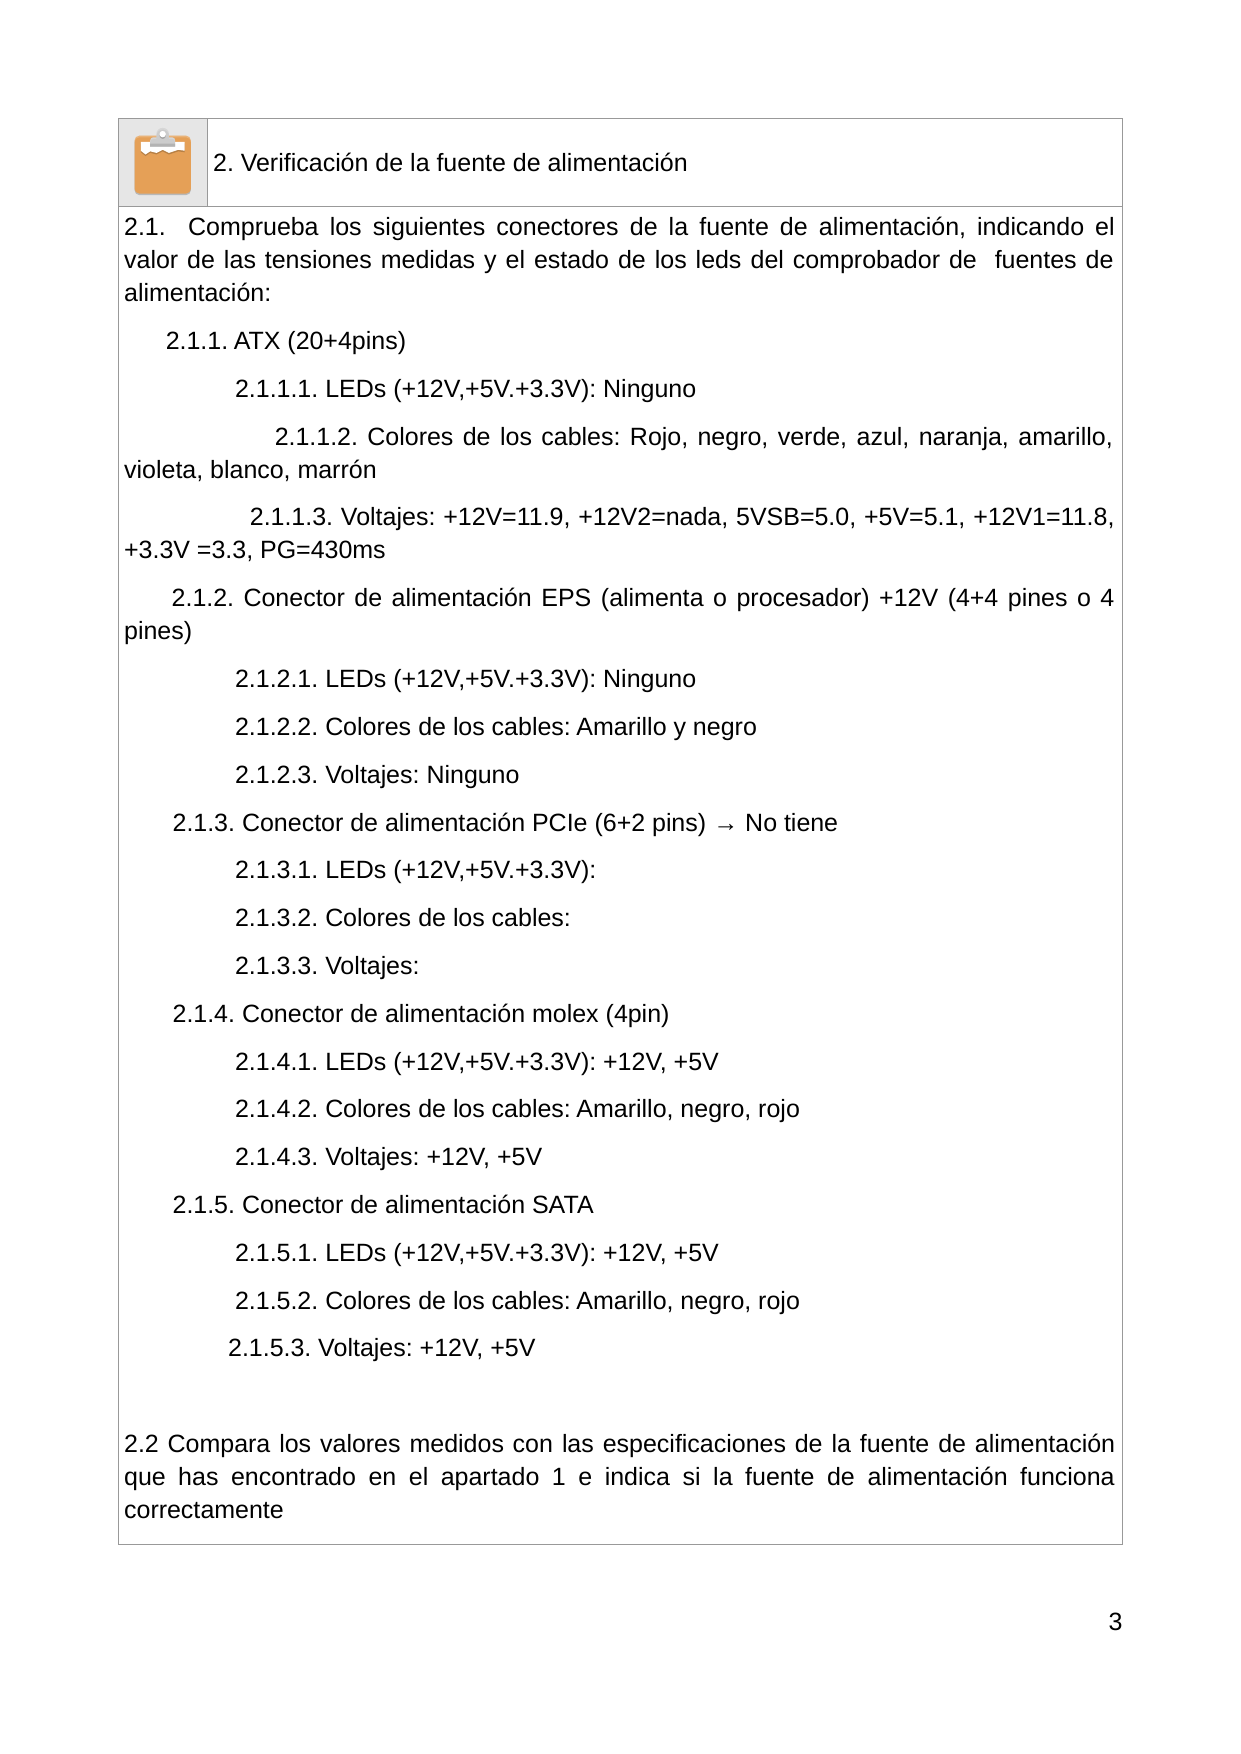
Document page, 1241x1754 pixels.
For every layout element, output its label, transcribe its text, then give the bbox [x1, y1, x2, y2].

table_cell 2.1. Comprueba los siguientes conectores de la fuente de alimentación, indicando el valor de las tensiones medidas y el estado de los leds del comprobador de fuentes de alimentación: 2.1.1. ATX (20+4pins) 2.1.1.1. LEDs (+12V,+5V.+3.3V): Ninguno 2.1.1.2. Colores de los cables: Rojo, negro, verde, azul, naranja, amarillo, violeta, blanco, marrón 2.1.1.3. Voltajes: +12V=11.9, +12V2=nada, 5VSB=5.0, +5V=5.1, +12V1=11.8, +3.3V =3.3, PG=430ms 2.1.2. Conector de alimentación EPS (alimenta o procesador) +12V (4+4 pines o 4 pines) 2.1.2.1. LEDs (+12V,+5V.+3.3V): Ninguno 2.1.2.2. Colores de los cables: Amarillo y negro 2.1.2.3. Voltajes: Ninguno 2.1.3. Conector de alimentación PCIe (6+2 pins) → No tiene 2.1.3.1. LEDs (+12V,+5V.+3.3V): 2.1.3.2. Colores de los cables: 2.1.3.3. Voltajes: 2.1.4. Conector de alimentación molex (4pin) 2.1.4.1. LEDs (+12V,+5V.+3.3V): +12V, +5V 2.1.4.2. Colores de los cables: Amarillo, negro, rojo 2.1.4.3. Voltajes: +12V, +5V 2.1.5. Conector de alimentación SATA 2.1.5.1. LEDs (+12V,+5V.+3.3V): +12V, +5V 2.1.5.2. Colores de los cables: Amarillo, negro, rojo 2.1.5.3. Voltajes: +12V, +5V 2.2 Compara los valores medidos con las especificaciones de la fuente de alimentación que has encontrado en el apartado 1 e indica si la fuente de alimentación funciona correctamente [119, 207, 1122, 1544]
table_header [119, 119, 207, 206]
table_header 2. Verificación de la fuente de alimentación [208, 119, 1122, 206]
